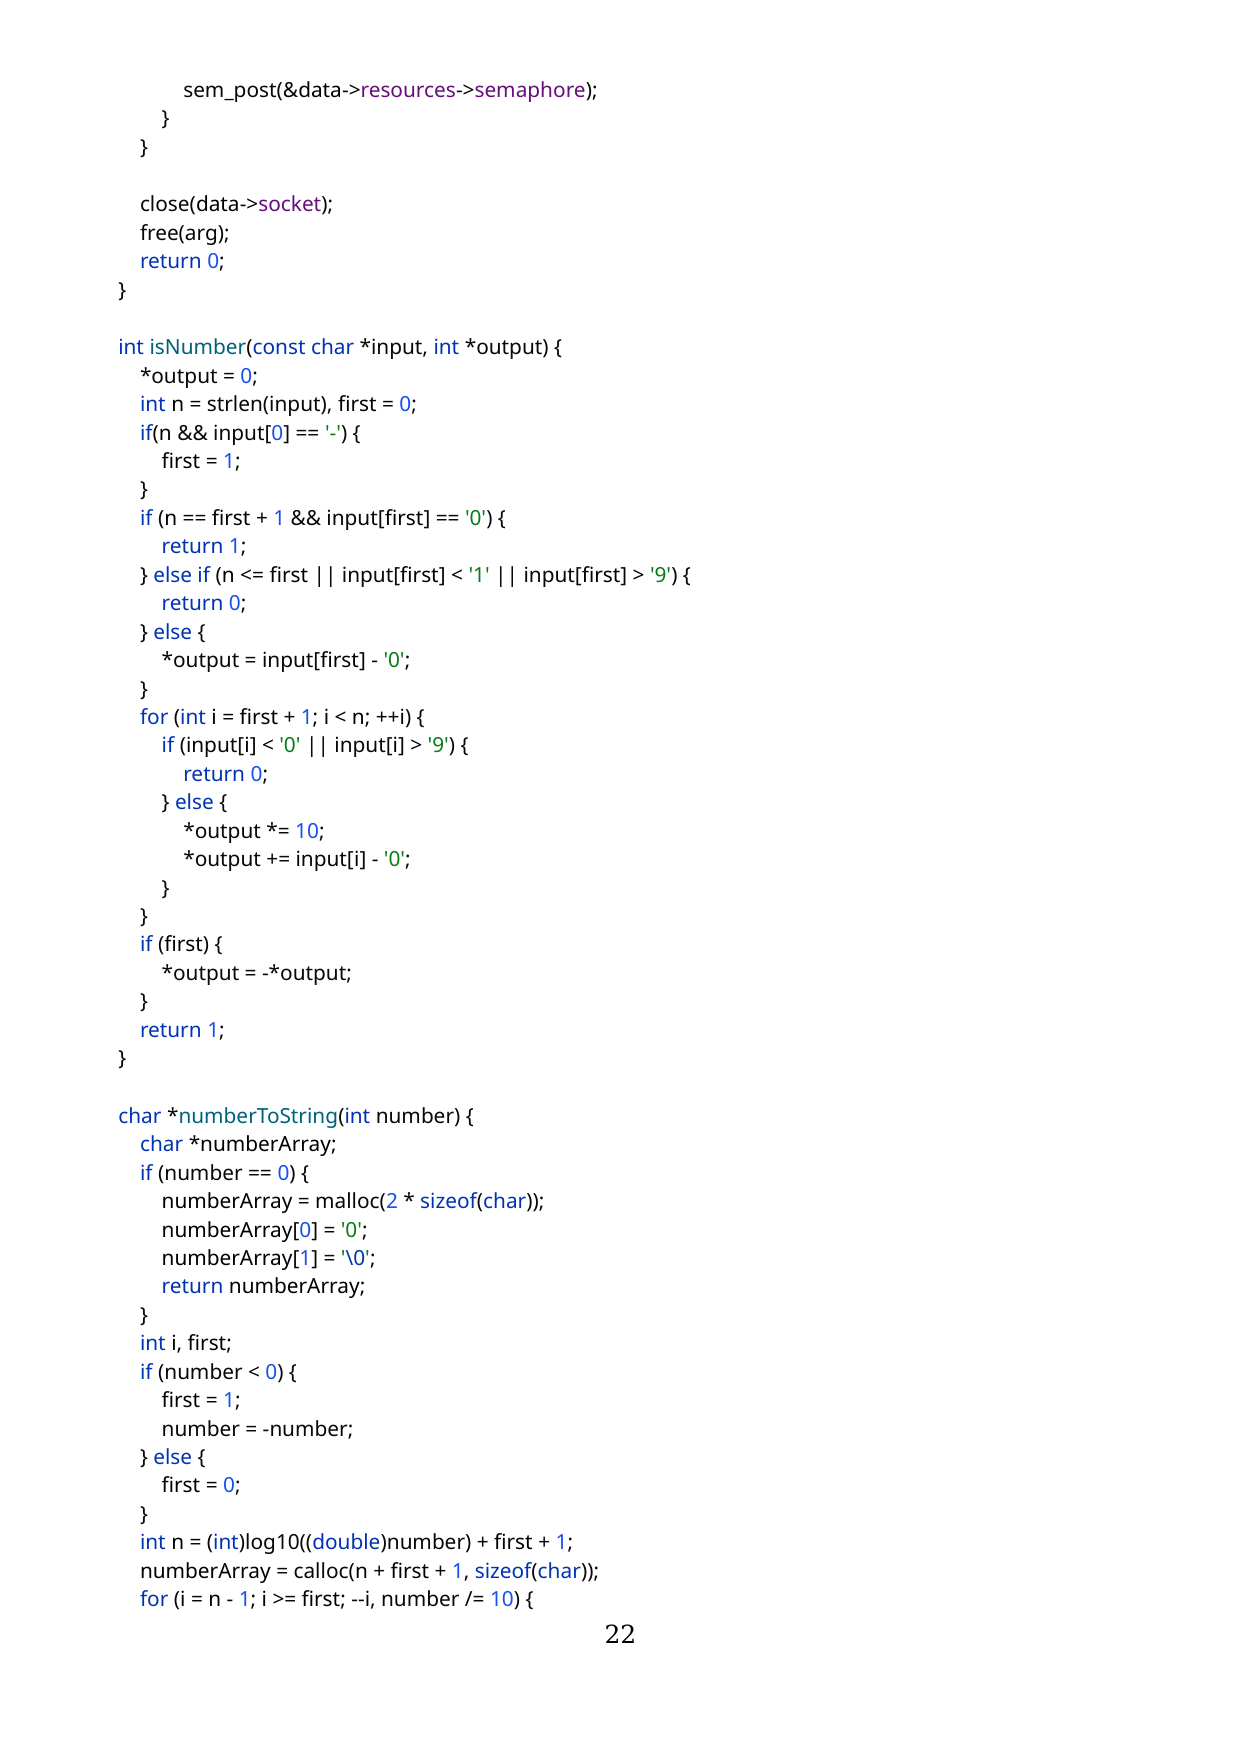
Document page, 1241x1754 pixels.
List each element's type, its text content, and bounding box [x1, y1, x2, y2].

text sem_post(&data->resources->semaphore); } } close(data->socket); free(arg); return 0; } int isNumber(const char *input, int *output) { *output = 0; int n = strlen(input), first = 0; if(n && input[0] == '-') { first = 1; } if (n == first + 1 && input[first] == '0') { return 1; } else if (n <= first || input[first] < '1' || input[first] > '9') { return 0; } else { *output = input[first] - '0'; } for (int i = first + 1; i < n; ++i) { if (input[i] < '0' || input[i] > '9') { return 0; } else { *output *= 10; *output += input[i] - '0'; } } if (first) { *output = -*output; } return 1; } char *numberToString(int number) { char *numberArray; if (number == 0) { numberArray = malloc(2 * sizeof(char)); numberArray[0] = '0'; numberArray[1] = '\0'; return numberArray; } int i, first; if (number < 0) { first = 1; number = -number; } else { first = 0; } int n = (int)log10((double)number) + first + 1; numberArray = calloc(n + first + 1, sizeof(char)); for (i = n - 1; i >= first; --i, number /= 10) { [118, 75, 1122, 1613]
